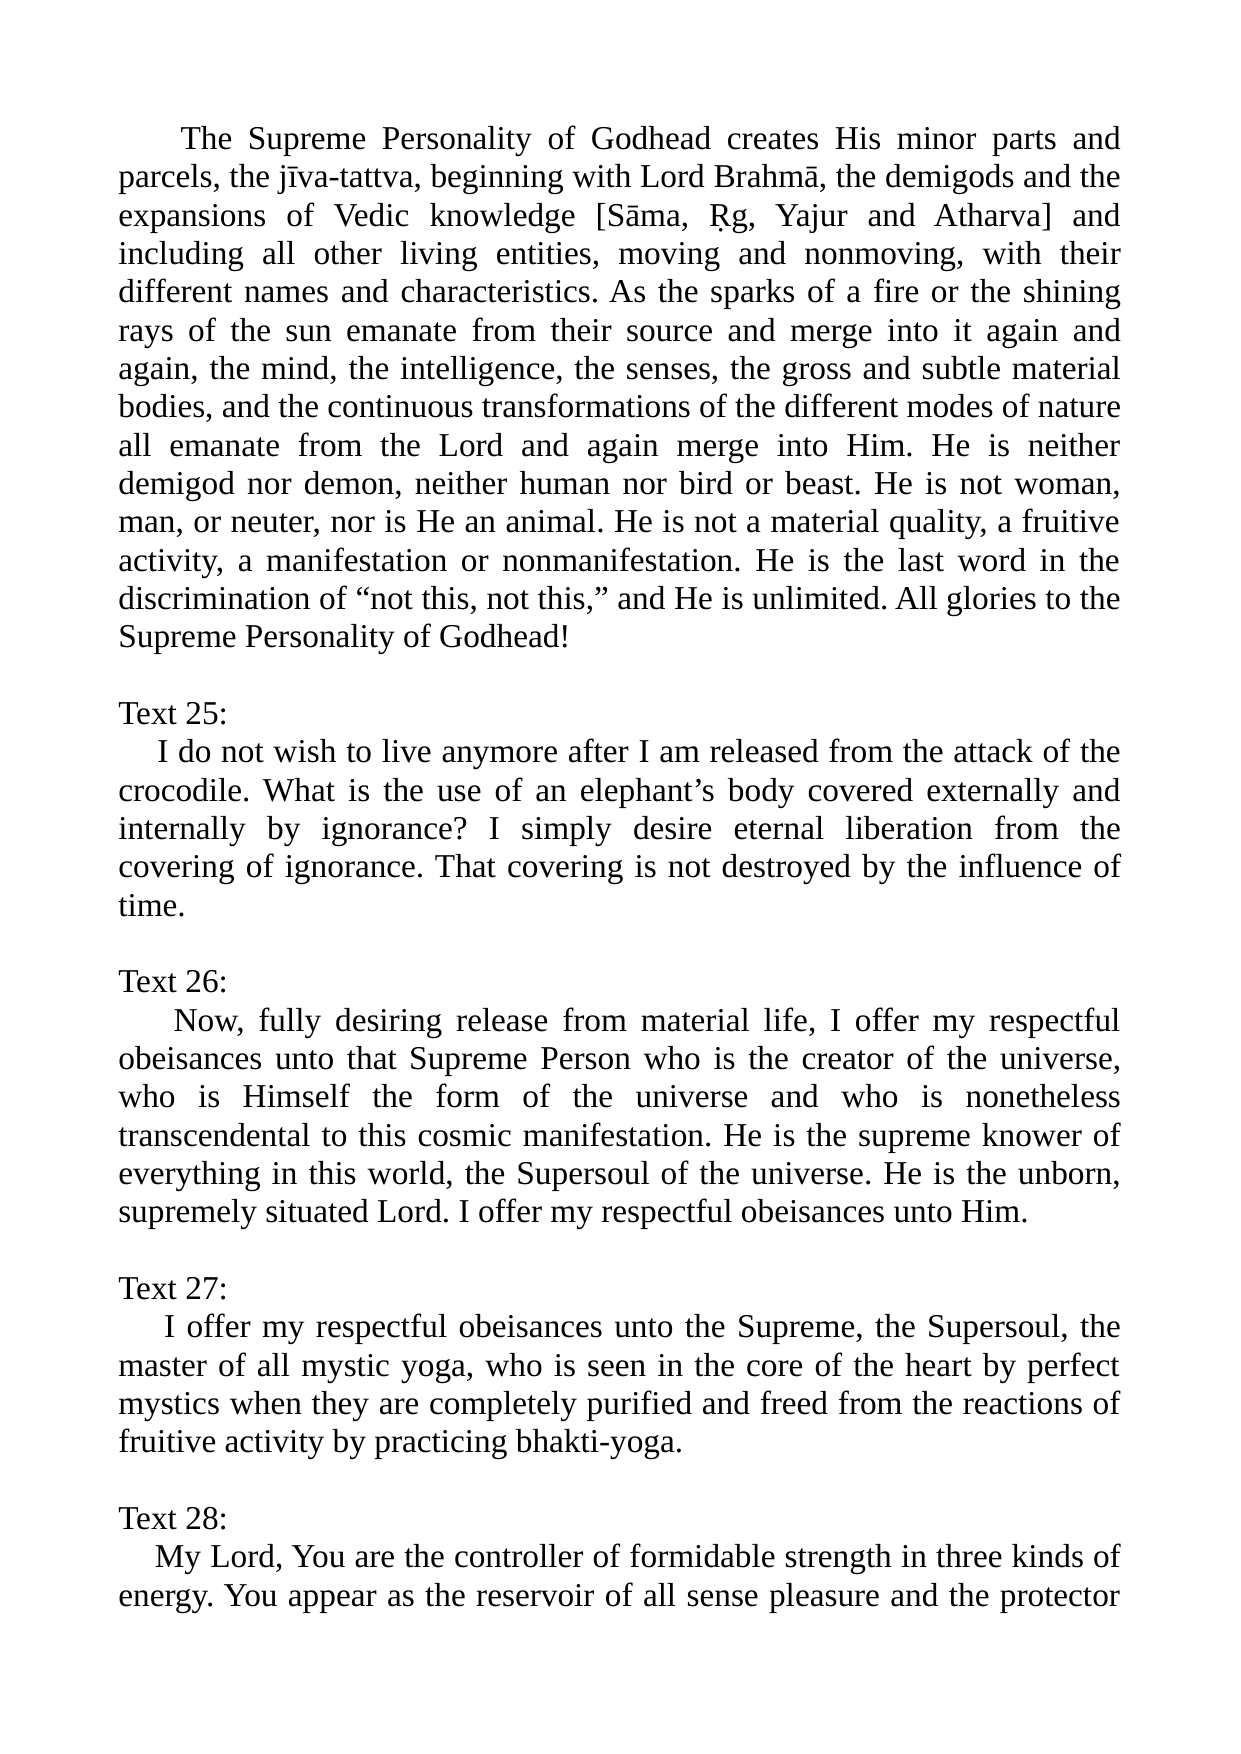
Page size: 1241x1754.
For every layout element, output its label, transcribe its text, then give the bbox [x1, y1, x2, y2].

text Text 25: [118, 693, 1122, 731]
text I offer my respectful obeisances unto the Supreme, the Supersoul, the master of all mystic yoga, who is seen in the core of the heart by perfect mystics when they are completely purified and freed from the reactions of fruitive activity by practicing bhakti-yoga. [118, 1306, 1122, 1460]
text Now, fully desiring release from material life, I offer my respectful obeisances unto that Supreme Person who is the creator of the universe, who is Himself the form of the universe and who is nonetheless transcendental to this cosmic manifestation. He is the supreme knower of everything in this world, the Supersoul of the universe. He is the unborn, supremely situated Lord. I offer my respectful obeisances unto Him. [118, 1000, 1122, 1230]
text I do not wish to live anymore after I am released from the attack of the crocodile. What is the use of an elephant’s body covered externally and internally by ignorance? I simply desire eternal liberation from the covering of ignorance. That covering is not destroyed by the influence of time. [118, 731, 1122, 923]
text My Lord, You are the controller of formidable strength in three kinds of energy. You appear as the reservoir of all sense pleasure and the protector [118, 1536, 1122, 1613]
text The Supreme Personality of Godhead creates His minor parts and parcels, the jīva-tattva, beginning with Lord Brahmā, the demigods and the expansions of Vedic knowledge [Sāma, Ṛg, Yajur and Atharva] and including all other living entities, moving and nonmoving, with their different names and characteristics. As the sparks of a fire or the shining rays of the sun emanate from their source and merge into it again and again, the mind, the intelligence, the senses, the gross and subtle material bodies, and the continuous transformations of the different modes of nature all emanate from the Lord and again merge into Him. He is neither demigod nor demon, neither human nor bird or beast. He is not woman, man, or neuter, nor is He an animal. He is not a material quality, a fruitive activity, a manifestation or nonmanifestation. He is the last word in the discrimination of “not this, not this,” and He is unlimited. All glories to the Supreme Personality of Godhead! [118, 118, 1122, 655]
text Text 26: [118, 961, 1122, 1000]
text Text 27: [118, 1268, 1122, 1306]
text Text 28: [118, 1498, 1122, 1536]
